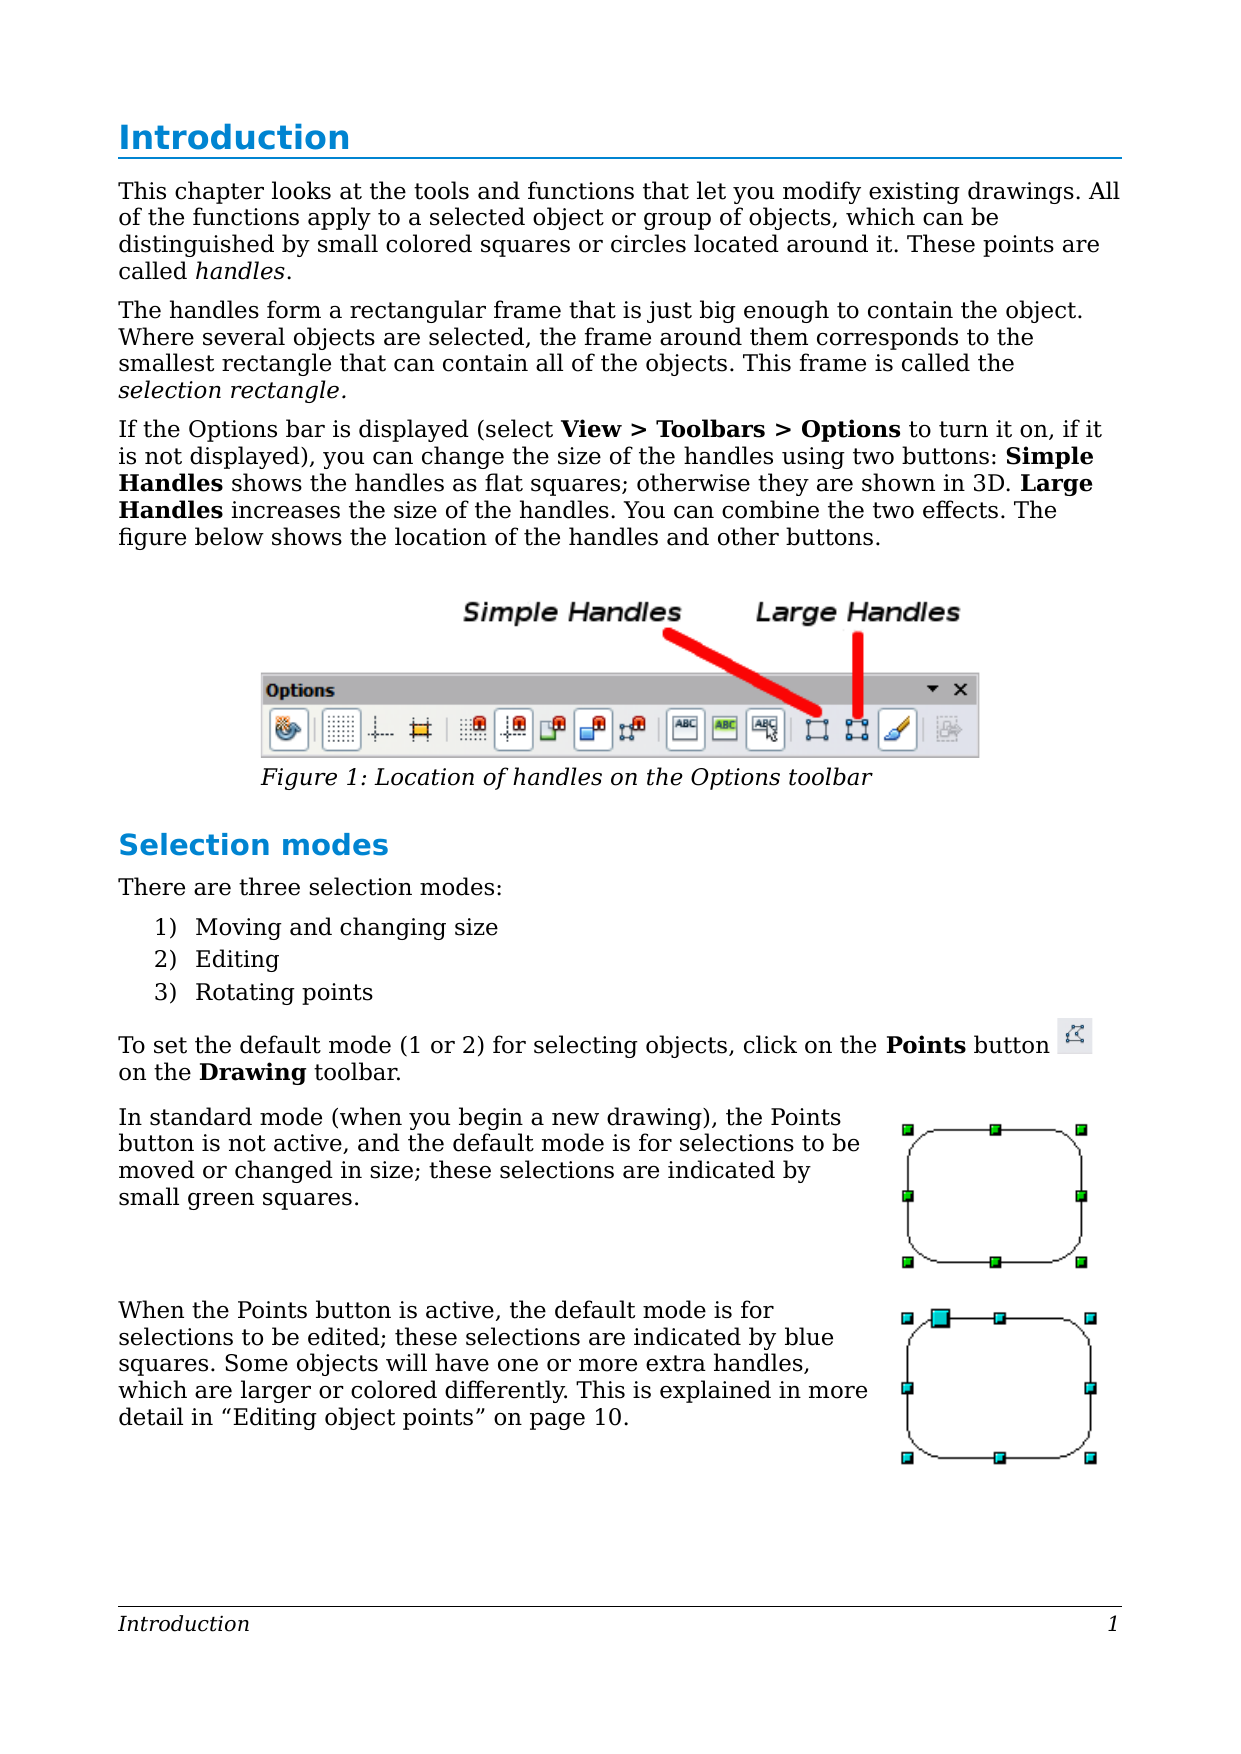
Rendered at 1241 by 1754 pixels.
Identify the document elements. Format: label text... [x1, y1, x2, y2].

picture [886, 1103, 1104, 1280]
text To set the default mode (1 or 2) for selecting objects, click on the Points button on the Drawing toolbar. [118, 1019, 1122, 1086]
subtitle Introduction [118, 118, 1122, 157]
list Rotating points [177, 979, 1122, 1006]
text Figure 1: Location of handles on the Options toolbar [261, 764, 979, 790]
table_header [875, 1098, 1122, 1291]
picture [260, 575, 980, 758]
list Editing [177, 947, 1122, 973]
list Moving and changing size [177, 914, 1122, 940]
subtitle Selection modes [118, 828, 1122, 862]
text If the Options bar is displayed (select View > Toolbars > Options to turn it on, if it is not displayed), you can change the size of the handles using two buttons: Simple Handles shows the handles as flat squares; otherwise they are shown in 3D. Large Handles increases the size of the handles. You can combine the two effects. The figure below shows the location of the handles and other buttons. [118, 416, 1122, 551]
table_header In standard mode (when you begin a new drawing), the Points button is not active, and the default mode is for selections to be moved or changed in size; these selections are indicated by small green squares. [118, 1098, 875, 1291]
table_cell When the Points button is active, the default mode is for selections to be edited; these selections are indicated by blue squares. Some objects will have one or more extra handles, which are larger or colored differently. This is explained in more detail in “Editing object points” on page 10. [118, 1291, 875, 1486]
text There are three selection modes: [118, 874, 1122, 901]
table_cell [875, 1291, 1122, 1486]
picture [1057, 1018, 1093, 1054]
picture [886, 1297, 1111, 1475]
text This chapter looks at the tools and functions that let you modify existing drawings. All of the functions apply to a selected object or group of objects, which can be distinguished by small colored squares or circles located around it. These points are called handles. [118, 178, 1122, 284]
text The handles form a rectangular frame that is just big enough to contain the object. Where several objects are selected, the frame around them corresponds to the smallest rectangle that can contain all of the objects. This frame is called the selection rectangle. [118, 297, 1122, 404]
